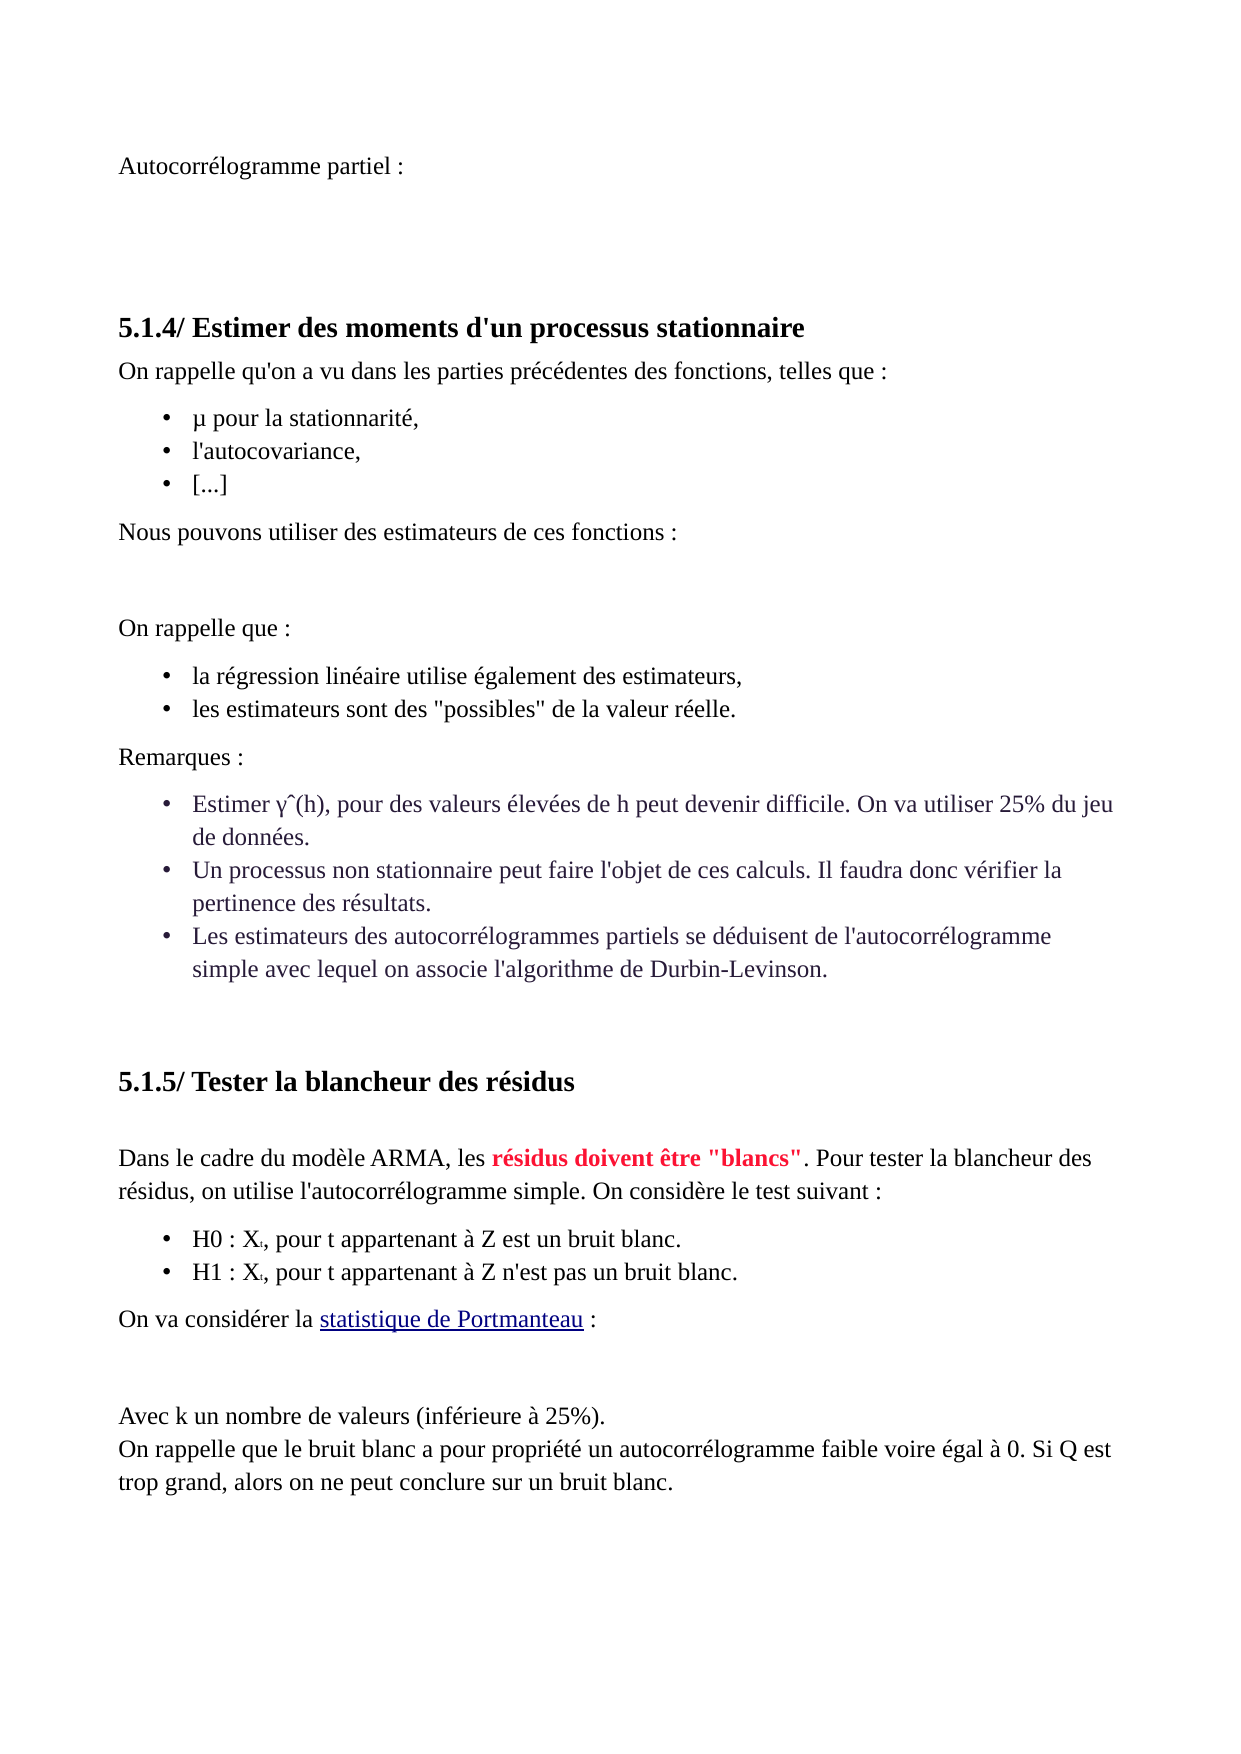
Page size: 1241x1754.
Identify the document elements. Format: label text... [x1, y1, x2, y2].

list l'autocovariance, [162, 436, 1122, 465]
list H0 : Xt, pour t appartenant à Z est un bruit blanc. [162, 1224, 1122, 1252]
subtitle 5.1.5/ Tester la blancheur des résidus [118, 1064, 1122, 1098]
text Nous pouvons utiliser des estimateurs de ces fonctions : [118, 517, 1122, 546]
text Remarques : [118, 742, 1122, 770]
list Estimer γˆ(h), pour des valeurs élevées de h peut devenir difficile. On va utiliser 25% du jeu de données. [162, 789, 1122, 851]
subtitle 5.1.4/ Estimer des moments d'un processus stationnaire [118, 310, 1122, 343]
text Avec k un nombre de valeurs (inférieure à 25%). [118, 1401, 1122, 1429]
list Un processus non stationnaire peut faire l'objet de ces calculs. Il faudra donc vérifier la pertinence des résultats. [162, 855, 1122, 917]
text Autocorrélogramme partiel : [118, 151, 1122, 180]
list les estimateurs sont des "possibles" de la valeur réelle. [162, 694, 1122, 723]
text Dans le cadre du modèle ARMA, les résidus doivent être "blancs". Pour tester la blancheur des résidus, on utilise l'autocorrélogramme simple. On considère le test suivant : [118, 1143, 1122, 1205]
text On rappelle qu'on a vu dans les parties précédentes des fonctions, telles que : [118, 356, 1122, 384]
list Les estimateurs des autocorrélogrammes partiels se déduisent de l'autocorrélogramme simple avec lequel on associe l'algorithme de Durbin-Levinson. [162, 921, 1122, 983]
list la régression linéaire utilise également des estimateurs, [162, 661, 1122, 690]
text On rappelle que : [118, 613, 1122, 642]
list [...] [162, 469, 1122, 498]
list µ pour la stationnarité, [162, 403, 1122, 432]
list H1 : Xt, pour t appartenant à Z n'est pas un bruit blanc. [162, 1257, 1122, 1286]
text On va considérer la statistique de Portmanteau : [118, 1304, 1122, 1333]
text On rappelle que le bruit blanc a pour propriété un autocorrélogramme faible voire égal à 0. Si Q est trop grand, alors on ne peut conclure sur un bruit blanc. [118, 1434, 1122, 1496]
